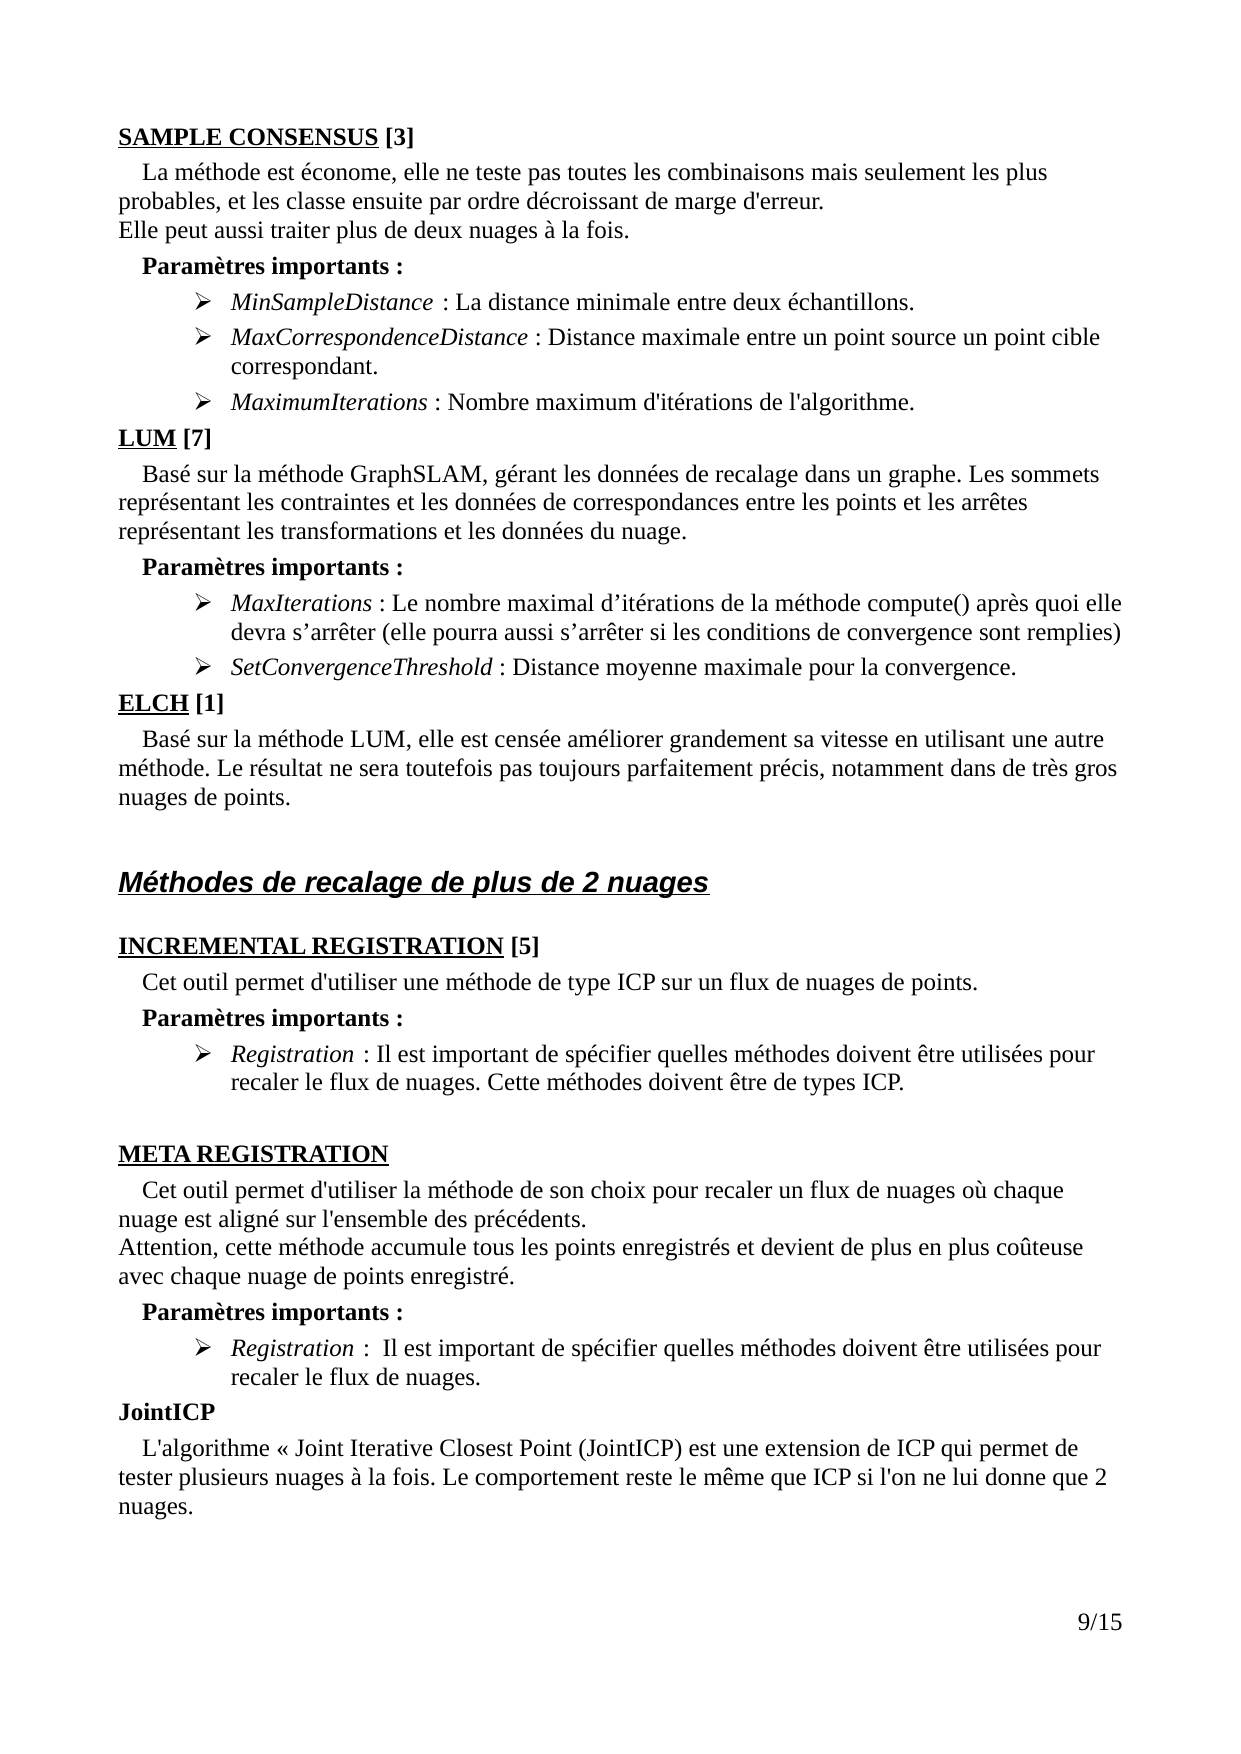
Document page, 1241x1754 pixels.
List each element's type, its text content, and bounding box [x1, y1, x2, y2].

text Paramètres importants : [118, 1003, 1122, 1032]
list MaxCorrespondenceDistance : Distance maximale entre un point source un point cible correspondant. [193, 322, 1122, 380]
text META REGISTRATION [118, 1139, 1122, 1168]
text Cet outil permet d'utiliser une méthode de type ICP sur un flux de nuages de points. [118, 967, 1122, 996]
text INCREMENTAL REGISTRATION [5] [118, 931, 1122, 960]
text SAMPLE CONSENSUS [3] [118, 122, 1122, 150]
text Basé sur la méthode GraphSLAM, gérant les données de recalage dans un graphe. Les sommets représentant les contraintes et les données de correspondances entre les points et les arrêtes représentant les transformations et les données du nuage. [118, 459, 1122, 545]
text Paramètres importants : [118, 251, 1122, 279]
text L'algorithme « Joint Iterative Closest Point (JointICP) est une extension de ICP qui permet de tester plusieurs nuages à la fois. Le comportement reste le même que ICP si l'on ne lui donne que 2 nuages. [118, 1433, 1122, 1519]
text Basé sur la méthode LUM, elle est censée améliorer grandement sa vitesse en utilisant une autre méthode. Le résultat ne sera toutefois pas toujours parfaitement précis, notamment dans de très gros nuages de points. [118, 724, 1122, 810]
text La méthode est économe, elle ne teste pas toutes les combinaisons mais seulement les plus probables, et les classe ensuite par ordre décroissant de marge d'erreur. Elle peut aussi traiter plus de deux nuages à la fois. [118, 157, 1122, 244]
text LUM [7] [118, 423, 1122, 452]
text JointICP [118, 1397, 1122, 1426]
list Registration : Il est important de spécifier quelles méthodes doivent être utilisées pour recaler le flux de nuages. Cette méthodes doivent être de types ICP. [193, 1039, 1122, 1096]
list SetConvergenceThreshold : Distance moyenne maximale pour la convergence. [193, 652, 1122, 681]
text Cet outil permet d'utiliser la méthode de son choix pour recaler un flux de nuages où chaque nuage est aligné sur l'ensemble des précédents. Attention, cette méthode accumule tous les points enregistrés et devient de plus en plus coûteuse avec chaque nuage de points enregistré. [118, 1175, 1122, 1290]
subtitle Méthodes de recalage de plus de 2 nuages [118, 864, 1122, 898]
list MaxIterations : Le nombre maximal d’itérations de la méthode compute() après quoi elle devra s’arrêter (elle pourra aussi s’arrêter si les conditions de convergence sont remplies) [193, 588, 1122, 645]
text ELCH [1] [118, 688, 1122, 717]
text Paramètres importants : [118, 552, 1122, 581]
list MaximumIterations : Nombre maximum d'itérations de l'algorithme. [193, 387, 1122, 416]
list MinSampleDistance : La distance minimale entre deux échantillons. [193, 287, 1122, 315]
text Paramètres importants : [118, 1297, 1122, 1326]
list Registration : Il est important de spécifier quelles méthodes doivent être utilisées pour recaler le flux de nuages. [193, 1333, 1122, 1390]
